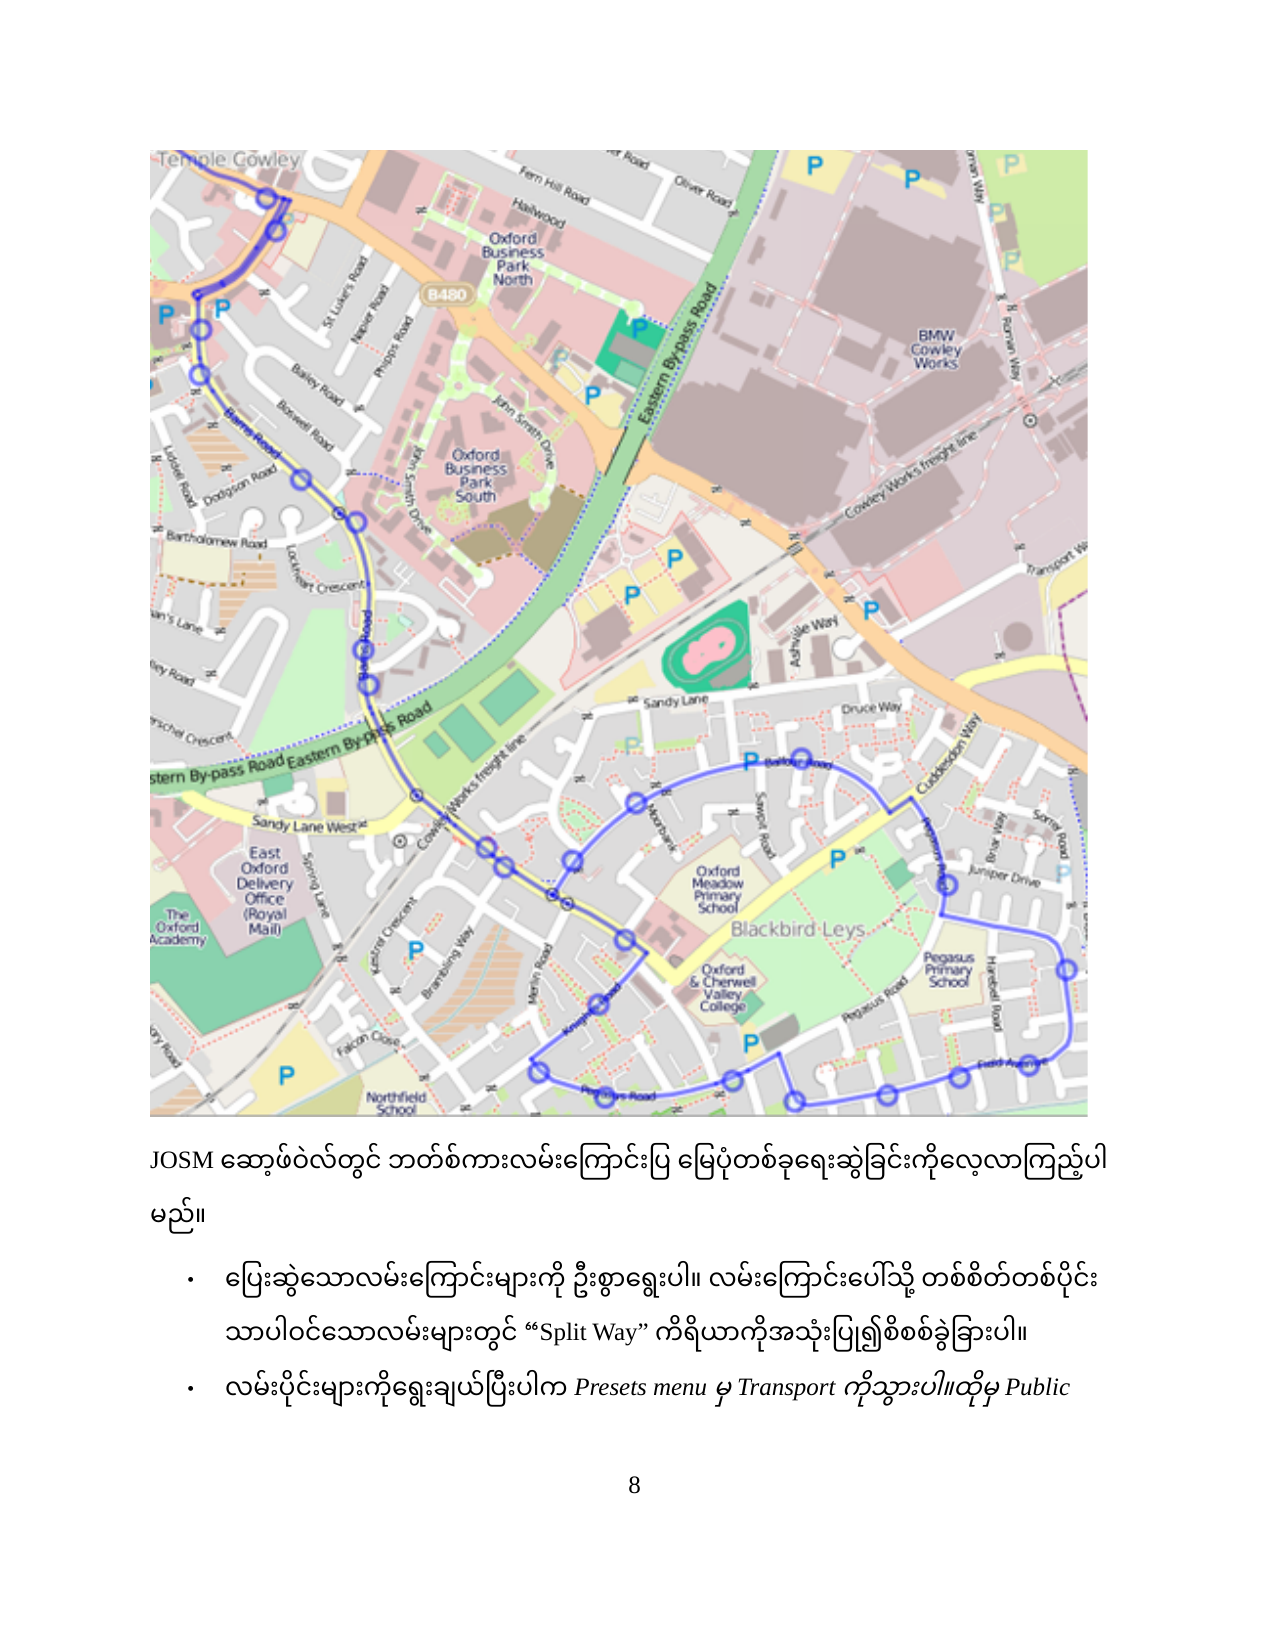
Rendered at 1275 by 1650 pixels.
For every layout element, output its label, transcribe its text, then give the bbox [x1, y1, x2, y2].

text JOSM ဆော့ဖ်ဝဲလ်တွင် ဘတ်စ်ကားလမ်းကြောင်းပြ မြေပုံတစ်ခုရေးဆွဲခြင်းကိုလေ့လာကြည့်ပါမည်။ [150, 1135, 1125, 1244]
list လမ်းပိုင်းများကိုရွေးချယ်ပြီးပါက Presets menu မှ Transport ကိုသွားပါ။ထိုမှ Public [187, 1362, 1125, 1417]
picture [150, 150, 1088, 1117]
list ပြေးဆွဲသောလမ်းကြောင်းများကို ဦးစွာရွေးပါ။ လမ်းကြောင်းပေါ်သို့ တစ်စိတ်တစ်ပိုင်းသာပါဝင်သောလမ်းများတွင် “Split Way” ကိရိယာကိုအသုံးပြု၍စိစစ်ခွဲခြားပါ။ [187, 1253, 1125, 1362]
